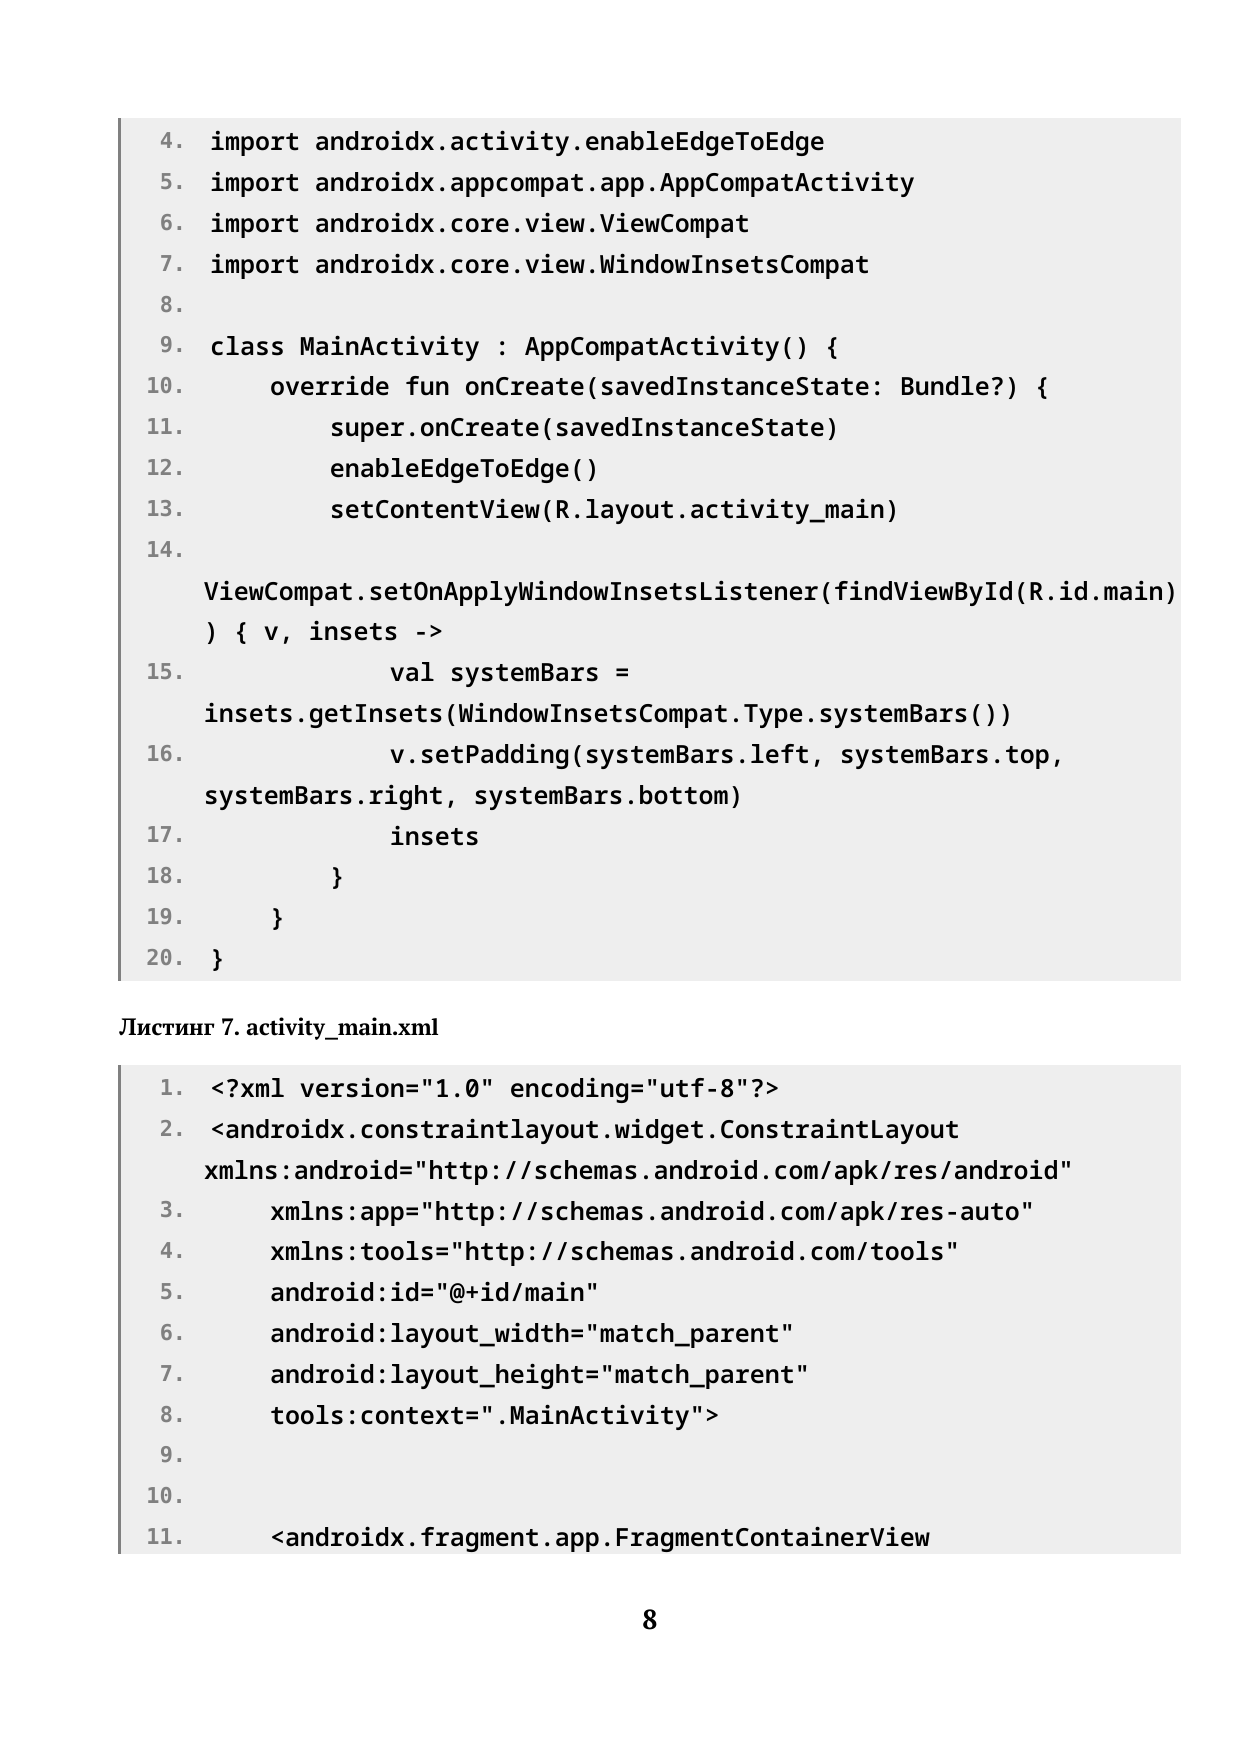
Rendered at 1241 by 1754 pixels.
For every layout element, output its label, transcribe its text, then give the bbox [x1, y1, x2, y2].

list insets [121, 812, 1181, 852]
list xmlns:app="http://schemas.android.com/apk/res-auto" [121, 1187, 1181, 1227]
list android:id="@+id/main" [121, 1269, 1181, 1309]
list v.setPadding(systemBars.left, systemBars.top, systemBars.right, systemBars.bottom) [121, 731, 1181, 811]
list <androidx.fragment.app.FragmentContainerView [121, 1514, 1181, 1554]
list <androidx.constraintlayout.widget.ConstraintLayout xmlns:android="http://schemas.android.com/apk/res/android" [121, 1106, 1181, 1186]
list import androidx.core.view.ViewCompat [121, 200, 1181, 240]
list val systemBars = insets.getInsets(WindowInsetsCompat.Type.systemBars()) [121, 649, 1181, 730]
list setContentView(R.layout.activity_main) [121, 486, 1181, 526]
list ViewCompat.setOnApplyWindowInsetsListener(findViewById(R.id.main)) { v, insets -> [121, 526, 1181, 648]
list } [121, 935, 1181, 981]
list } [121, 894, 1181, 934]
list override fun onCreate(savedInstanceState: Bundle?) { [121, 363, 1181, 403]
list android:layout_width="match_parent" [121, 1310, 1181, 1350]
list import androidx.appcompat.app.AppCompatActivity [121, 159, 1181, 199]
list xmlns:tools="http://schemas.android.com/tools" [121, 1228, 1181, 1268]
list import androidx.activity.enableEdgeToEdge [121, 118, 1181, 158]
list tools:context=".MainActivity"> [121, 1391, 1181, 1431]
list enableEdgeToEdge() [121, 445, 1181, 485]
list class MainActivity : AppCompatActivity() { [121, 322, 1181, 362]
list <?xml version="1.0" encoding="utf-8"?> [121, 1065, 1181, 1105]
list } [121, 853, 1181, 893]
text Листинг 7. activity_main.xml [118, 1012, 1181, 1041]
list super.onCreate(savedInstanceState) [121, 404, 1181, 444]
list android:layout_height="match_parent" [121, 1351, 1181, 1391]
list import androidx.core.view.WindowInsetsCompat [121, 241, 1181, 281]
